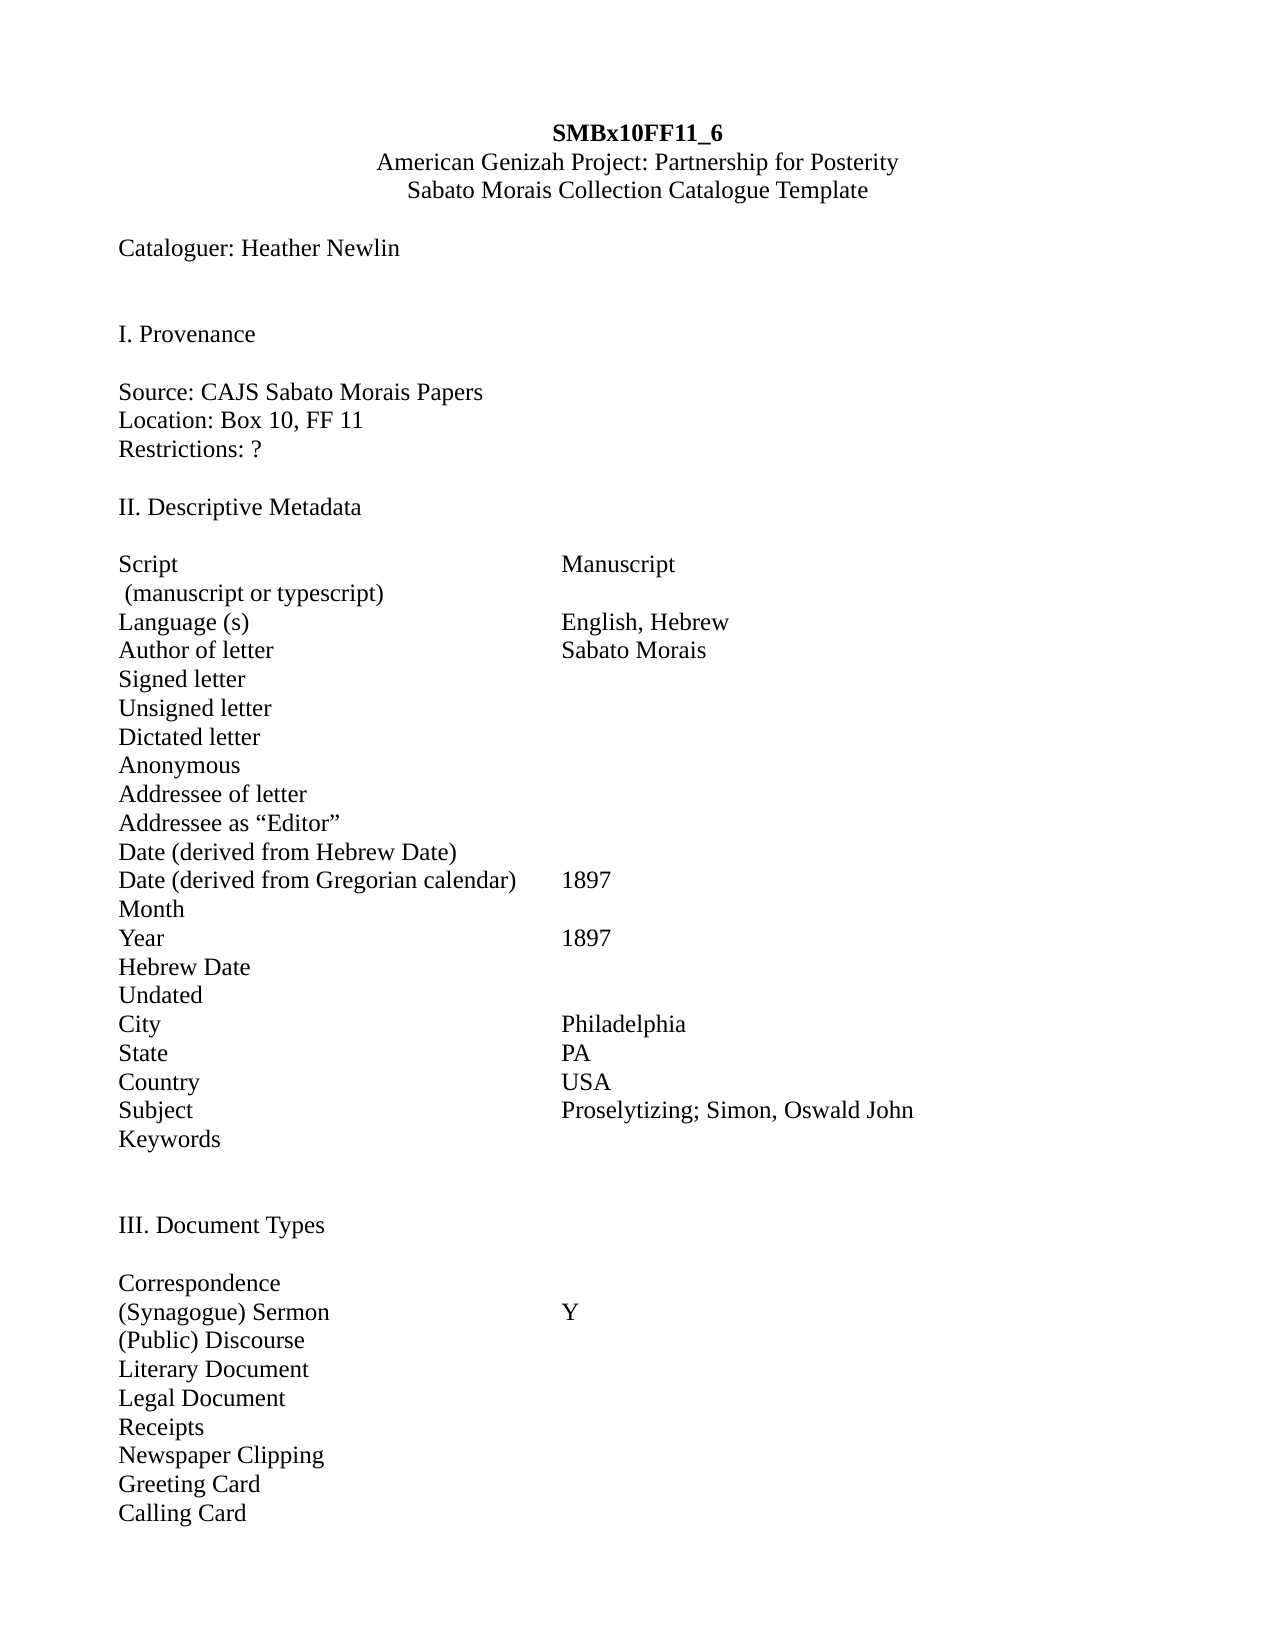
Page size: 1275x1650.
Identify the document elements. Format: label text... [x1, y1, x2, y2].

text Cataloguer: Heather Newlin [118, 233, 1157, 262]
text State PA [118, 1038, 1157, 1067]
text Country USA [118, 1067, 1157, 1096]
text Correspondence [118, 1268, 1157, 1297]
text Signed letter [118, 664, 1157, 693]
text Source: CAJS Sabato Morais Papers [118, 377, 1157, 406]
text (manuscript or typescript) [118, 578, 1157, 607]
text Location: Box 10, FF 11 [118, 406, 1157, 434]
text Dictated letter [118, 722, 1157, 751]
text Receipts [118, 1412, 1157, 1441]
text Undated [118, 981, 1157, 1009]
text Legal Document [118, 1383, 1157, 1412]
text City Philadelphia [118, 1009, 1157, 1038]
text Restrictions: ? [118, 434, 1157, 463]
text Calling Card [118, 1498, 1157, 1527]
text Subject Proselytizing; Simon, Oswald John [118, 1096, 1157, 1124]
text Unsigned letter [118, 693, 1157, 722]
text Hebrew Date [118, 952, 1157, 981]
text III. Document Types [118, 1211, 1157, 1239]
text (Synagogue) Sermon Y [118, 1297, 1157, 1326]
text Keywords [118, 1124, 1157, 1153]
text American Genizah Project: Partnership for Posterity [118, 147, 1157, 176]
text Author of letter Sabato Morais [118, 636, 1157, 664]
text Anonymous [118, 751, 1157, 779]
text Newspaper Clipping [118, 1441, 1157, 1469]
text Greeting Card [118, 1469, 1157, 1498]
text Language (s) English, Hebrew [118, 607, 1157, 636]
text Date (derived from Hebrew Date) [118, 837, 1157, 866]
text Date (derived from Gregorian calendar) 1897 [118, 866, 1157, 894]
text SMBx10FF11_6 [118, 118, 1157, 147]
text Sabato Morais Collection Catalogue Template [118, 176, 1157, 204]
text Year 1897 [118, 923, 1157, 952]
text I. Provenance [118, 319, 1157, 348]
text Addressee of letter [118, 779, 1157, 808]
text Month [118, 894, 1157, 923]
text Addressee as “Editor” [118, 808, 1157, 837]
text Literary Document [118, 1354, 1157, 1383]
text Script Manuscript [118, 549, 1157, 578]
text (Public) Discourse [118, 1326, 1157, 1354]
text II. Descriptive Metadata [118, 492, 1157, 521]
